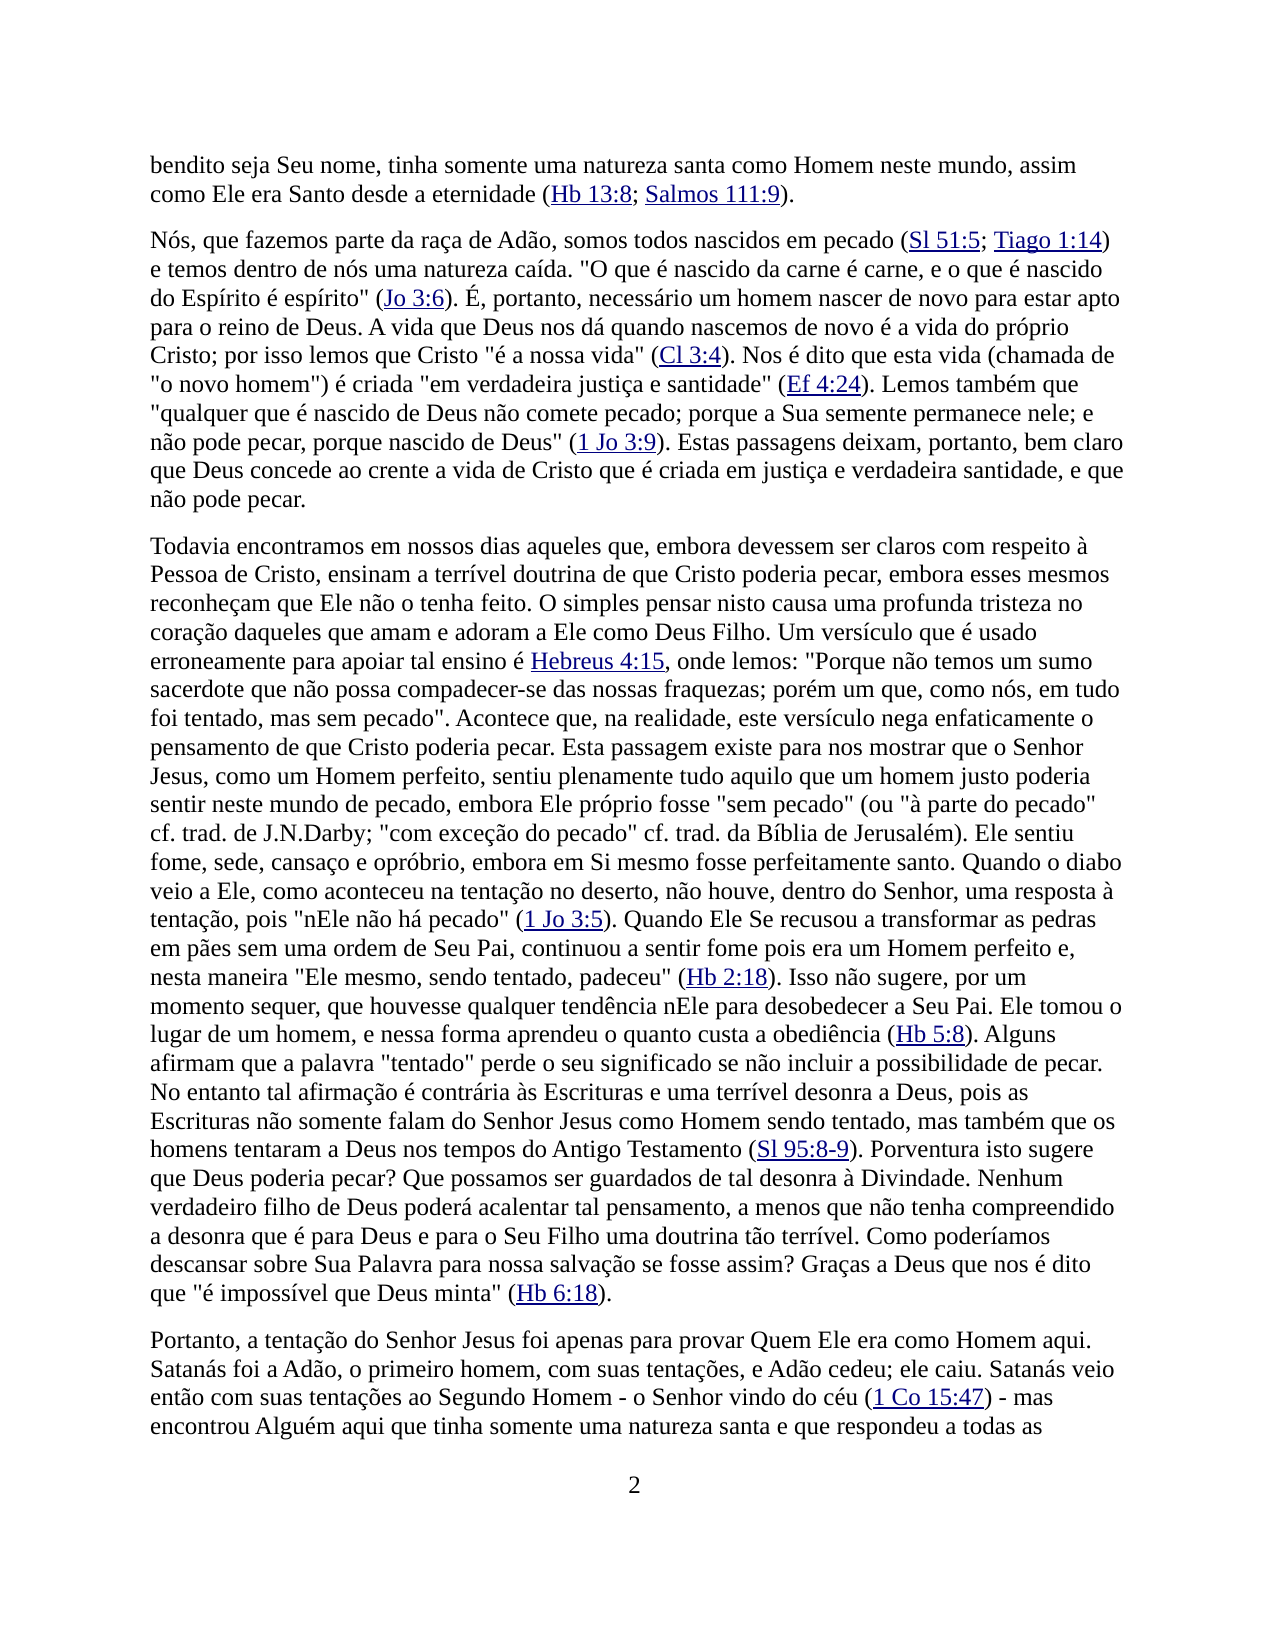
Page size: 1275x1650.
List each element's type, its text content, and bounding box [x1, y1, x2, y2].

text Portanto, a tentação do Senhor Jesus foi apenas para provar Quem Ele era como Homem aqui. Satanás foi a Adão, o primeiro homem, com suas tentações, e Adão cedeu; ele caiu. Satanás veio então com suas tentações ao Segundo Homem - o Senhor vindo do céu (1 Co 15:47) - mas encontrou Alguém aqui que tinha somente uma natureza santa e que respondeu a todas as [150, 1325, 1125, 1440]
text bendito seja Seu nome, tinha somente uma natureza santa como Homem neste mundo, assim como Ele era Santo desde a eternidade (Hb 13:8; Salmos 111:9). [150, 150, 1125, 207]
text Nós, que fazemos parte da raça de Adão, somos todos nascidos em pecado (Sl 51:5; Tiago 1:14) e temos dentro de nós uma natureza caída. "O que é nascido da carne é carne, e o que é nascido do Espírito é espírito" (Jo 3:6). É, portanto, necessário um homem nascer de novo para estar apto para o reino de Deus. A vida que Deus nos dá quando nascemos de novo é a vida do próprio Cristo; por isso lemos que Cristo "é a nossa vida" (Cl 3:4). Nos é dito que esta vida (chamada de "o novo homem") é criada "em verdadeira justiça e santidade" (Ef 4:24). Lemos também que "qualquer que é nascido de Deus não comete pecado; porque a Sua semente permanece nele; e não pode pecar, porque nascido de Deus" (1 Jo 3:9). Estas passagens deixam, portanto, bem claro que Deus concede ao crente a vida de Cristo que é criada em justiça e verdadeira santidade, e que não pode pecar. [150, 225, 1125, 513]
text Todavia encontramos em nossos dias aqueles que, embora devessem ser claros com respeito à Pessoa de Cristo, ensinam a terrível doutrina de que Cristo poderia pecar, embora esses mesmos reconheçam que Ele não o tenha feito. O simples pensar nisto causa uma profunda tristeza no coração daqueles que amam e adoram a Ele como Deus Filho. Um versículo que é usado erroneamente para apoiar tal ensino é Hebreus 4:15, onde lemos: "Porque não temos um sumo sacerdote que não possa compadecer-se das nossas fraquezas; porém um que, como nós, em tudo foi tentado, mas sem pecado". Acontece que, na realidade, este versículo nega enfaticamente o pensamento de que Cristo poderia pecar. Esta passagem existe para nos mostrar que o Senhor Jesus, como um Homem perfeito, sentiu plenamente tudo aquilo que um homem justo poderia sentir neste mundo de pecado, embora Ele próprio fosse "sem pecado" (ou "à parte do pecado" cf. trad. de J.N.Darby; "com exceção do pecado" cf. trad. da Bíblia de Jerusalém). Ele sentiu fome, sede, cansaço e opróbrio, embora em Si mesmo fosse perfeitamente santo. Quando o diabo veio a Ele, como aconteceu na tentação no deserto, não houve, dentro do Senhor, uma resposta à tentação, pois "nEle não há pecado" (1 Jo 3:5). Quando Ele Se recusou a transformar as pedras em pães sem uma ordem de Seu Pai, continuou a sentir fome pois era um Homem perfeito e, nesta maneira "Ele mesmo, sendo tentado, padeceu" (Hb 2:18). Isso não sugere, por um momento sequer, que houvesse qualquer tendência nEle para desobedecer a Seu Pai. Ele tomou o lugar de um homem, e nessa forma aprendeu o quanto custa a obediência (Hb 5:8). Alguns afirmam que a palavra "tentado" perde o seu significado se não incluir a possibilidade de pecar. No entanto tal afirmação é contrária às Escrituras e uma terrível desonra a Deus, pois as Escrituras não somente falam do Senhor Jesus como Homem sendo tentado, mas também que os homens tentaram a Deus nos tempos do Antigo Testamento (Sl 95:8-9). Porventura isto sugere que Deus poderia pecar? Que possamos ser guardados de tal desonra à Divindade. Nenhum verdadeiro filho de Deus poderá acalentar tal pensamento, a menos que não tenha compreendido a desonra que é para Deus e para o Seu Filho uma doutrina tão terrível. Como poderíamos descansar sobre Sua Palavra para nossa salvação se fosse assim? Graças a Deus que nos é dito que "é impossível que Deus minta" (Hb 6:18). [150, 531, 1125, 1307]
